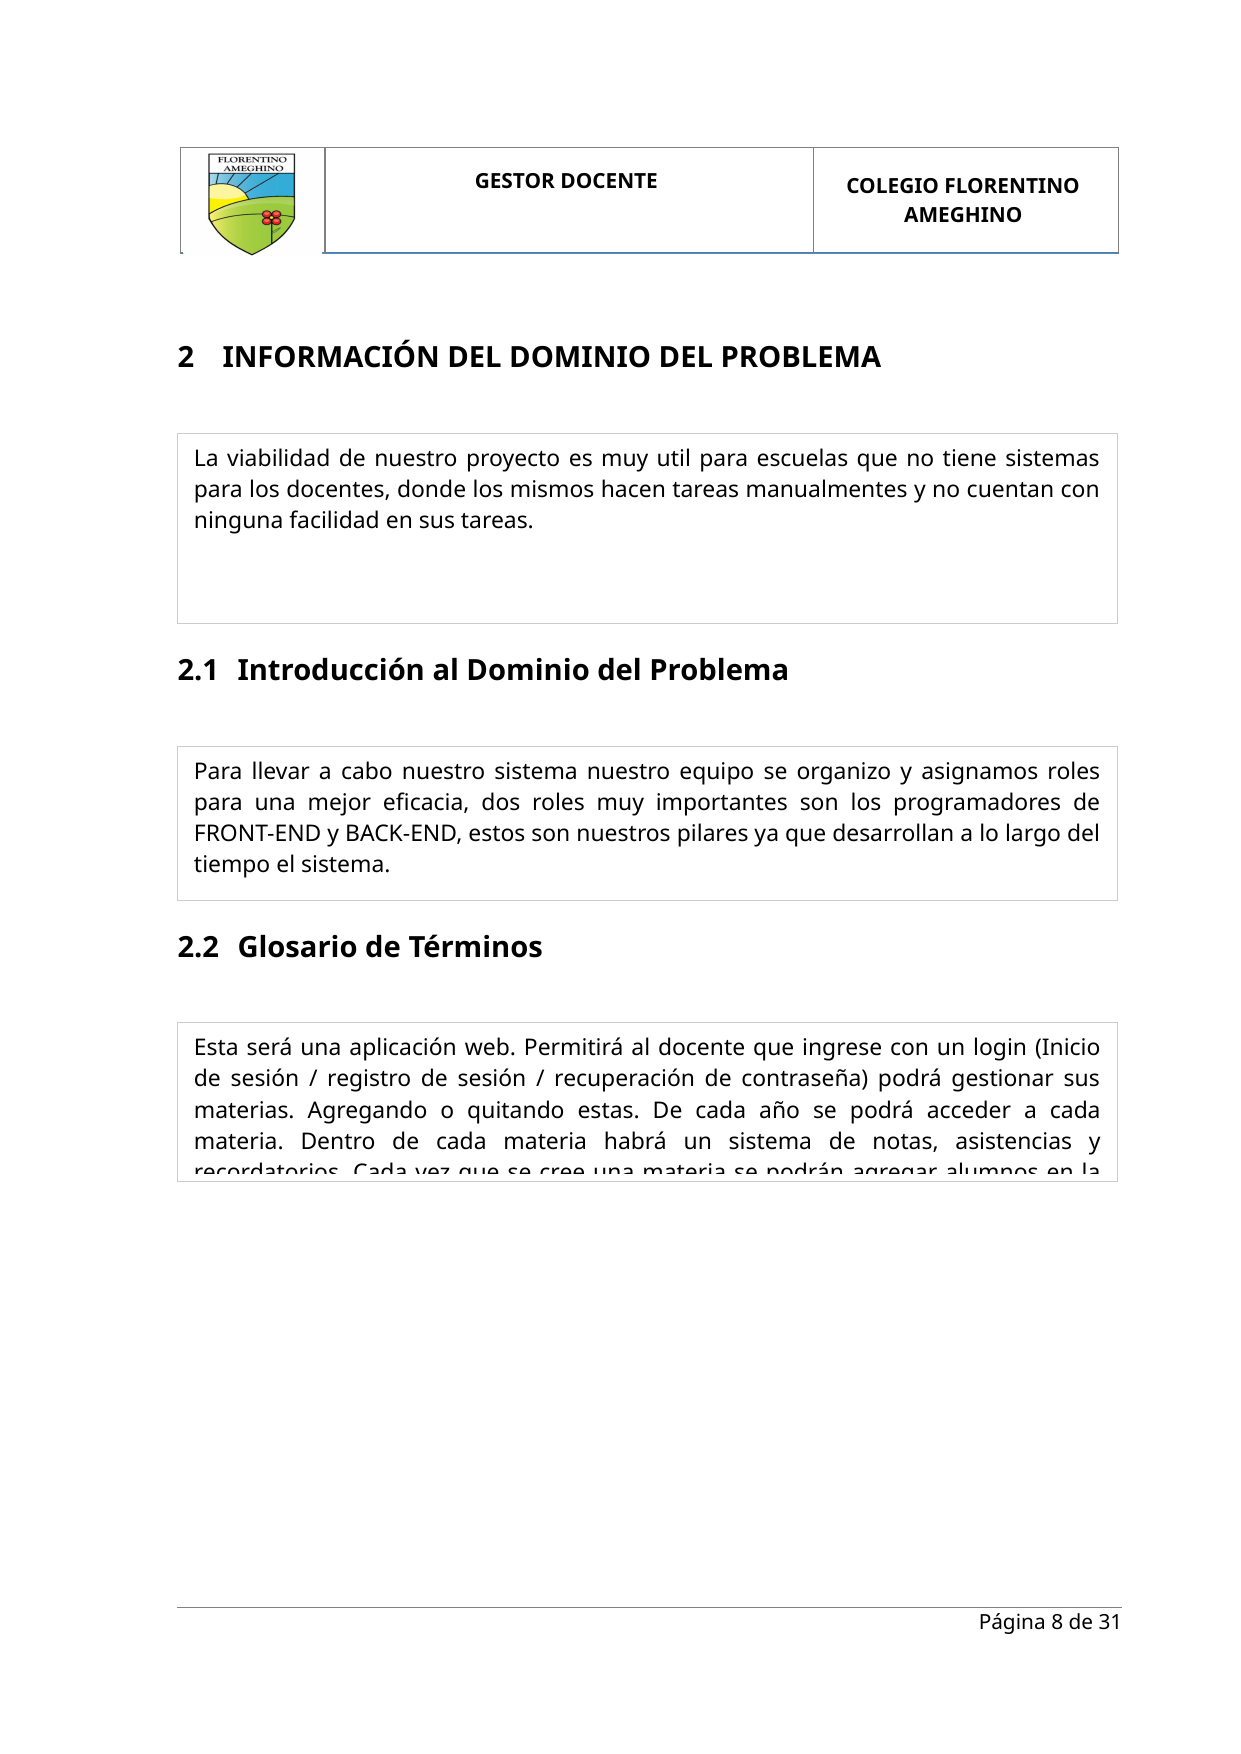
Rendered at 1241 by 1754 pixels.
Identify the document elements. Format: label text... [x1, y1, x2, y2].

text Esta será una aplicación web. Permitirá al docente que ingrese con un login (Inicio de sesión / registro de sesión / recuperación de contraseña) podrá gestionar sus materias. Agregando o quitando estas. De cada año se podrá acceder a cada materia. Dentro de cada materia habrá un sistema de notas, asistencias y recordatorios. Cada vez que se cree una materia se podrán agregar alumnos en la misma. Estos usuarios aparecerán tanto en las notas como en las asistencias. El sistema de recordatorios permitirá crear uno, guardarlo y se verá. A su vez se podrán agregar nuevos y eliminarlos. [194, 1031, 1101, 1173]
subtitle INFORMACIÓN DEL DOMINIO DEL PROBLEMA [177, 336, 1122, 376]
subtitle Introducción al Dominio del Problema [177, 649, 1122, 689]
subtitle Glosario de Términos [177, 926, 1122, 966]
text Para llevar a cabo nuestro sistema nuestro equipo se organizo y asignamos roles para una mejor eficacia, dos roles muy importantes son los programadores de FRONT-END y BACK-END, estos son nuestros pilares ya que desarrollan a lo largo del tiempo el sistema. [194, 754, 1101, 879]
text La viabilidad de nuestro proyecto es muy util para escuelas que no tiene sistemas para los docentes, donde los mismos hacen tareas manualmentes y no cuentan con ninguna facilidad en sus tareas. [194, 441, 1101, 535]
picture [183, 150, 323, 257]
